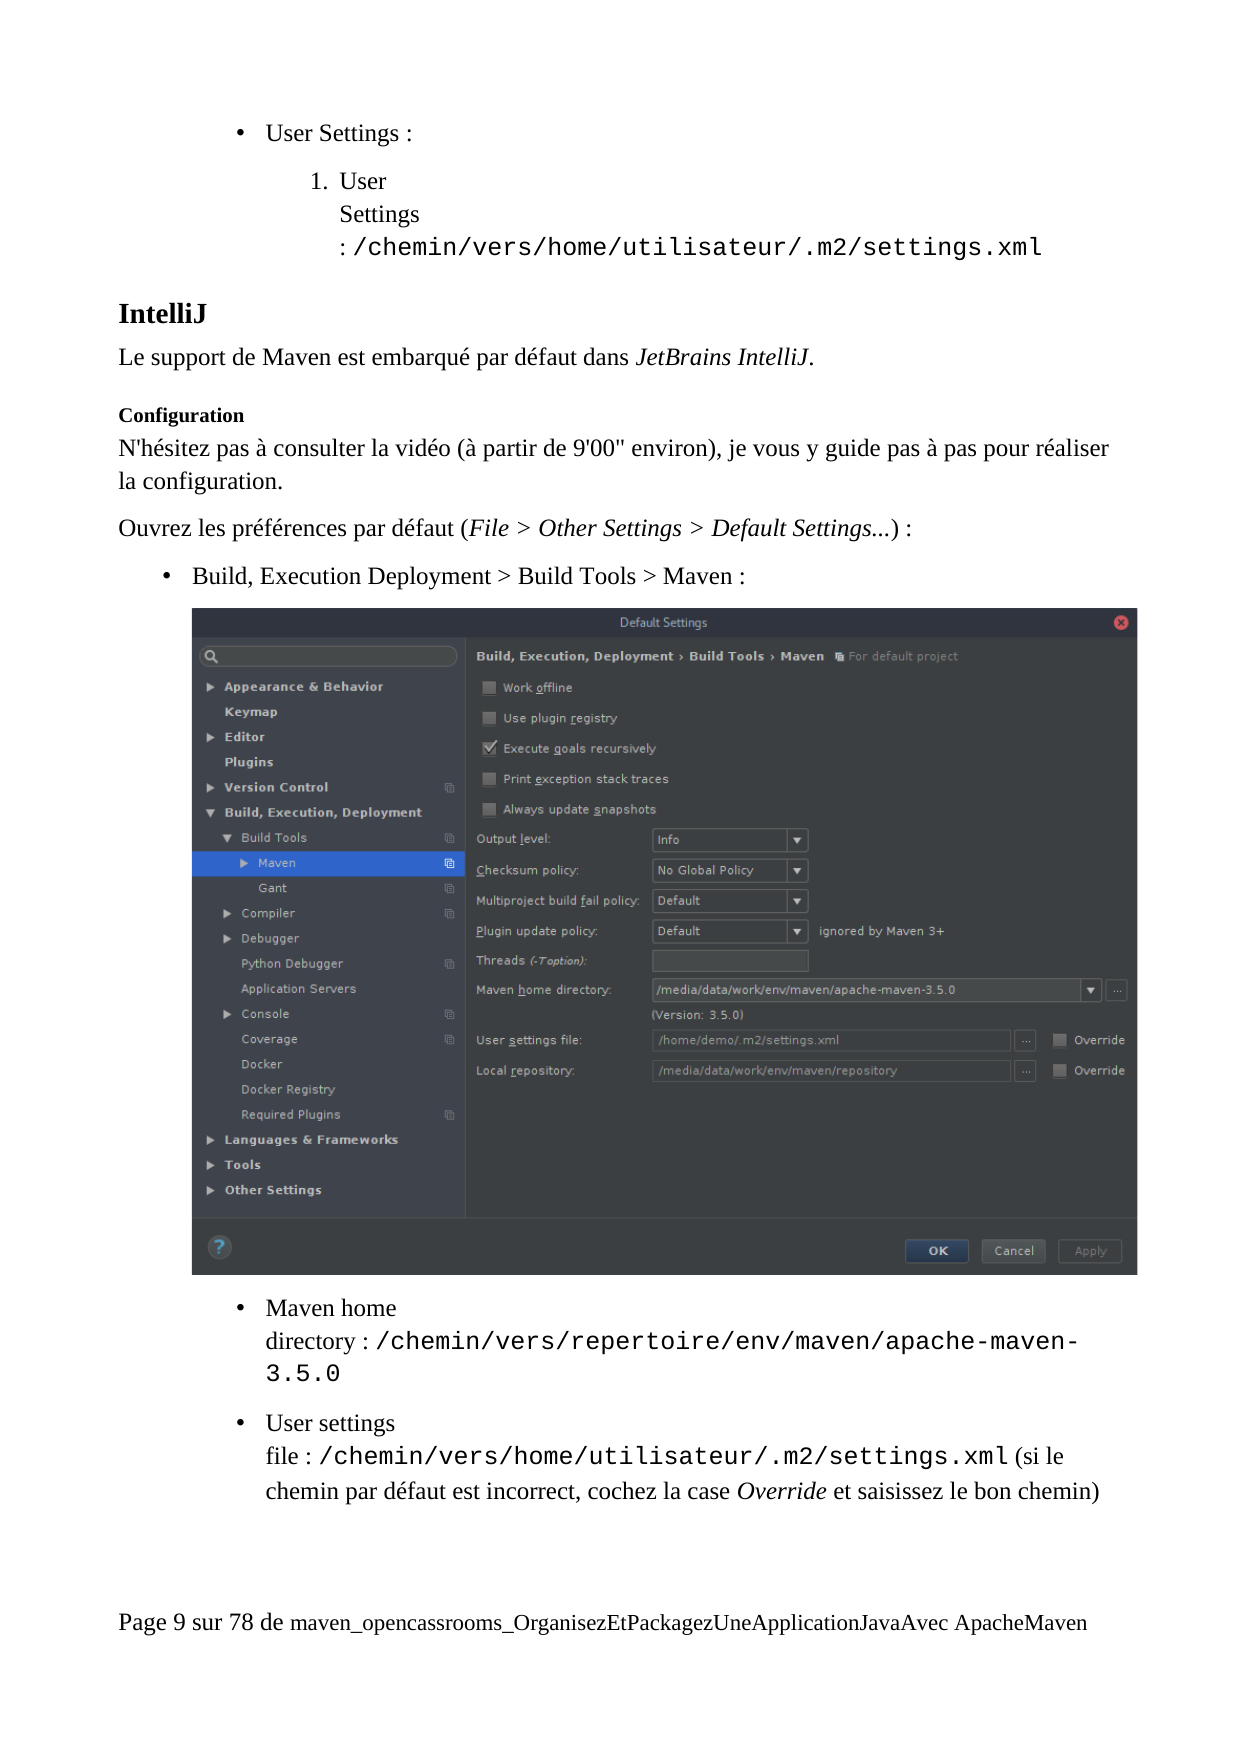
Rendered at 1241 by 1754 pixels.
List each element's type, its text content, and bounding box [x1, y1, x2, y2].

list User Settings : [236, 118, 1122, 147]
subtitle Configuration [118, 402, 1122, 427]
text Le support de Maven est embarqué par défaut dans JetBrains IntelliJ. [118, 342, 1122, 371]
list Maven home directory : /chemin/vers/repertoire/env/maven/apache-maven-3.5.0 [236, 1293, 1122, 1389]
list User settings file : /chemin/vers/home/utilisateur/.m2/settings.xml (si le chemin par défaut est incorrect, cochez la case Override et saisissez le bon chemin) [236, 1408, 1122, 1505]
subtitle IntelliJ [118, 296, 1122, 330]
picture [191, 608, 1138, 1275]
text Ouvrez les préférences par défaut (File > Other Settings > Default Settings...) : [118, 513, 1122, 542]
text N'hésitez pas à consulter la vidéo (à partir de 9'00" environ), je vous y guide pas à pas pour réaliser la configuration. [118, 433, 1122, 494]
list Build, Execution Deployment > Build Tools > Maven : [162, 561, 1122, 590]
list User Settings : /chemin/vers/home/utilisateur/.m2/settings.xml [309, 166, 1122, 263]
